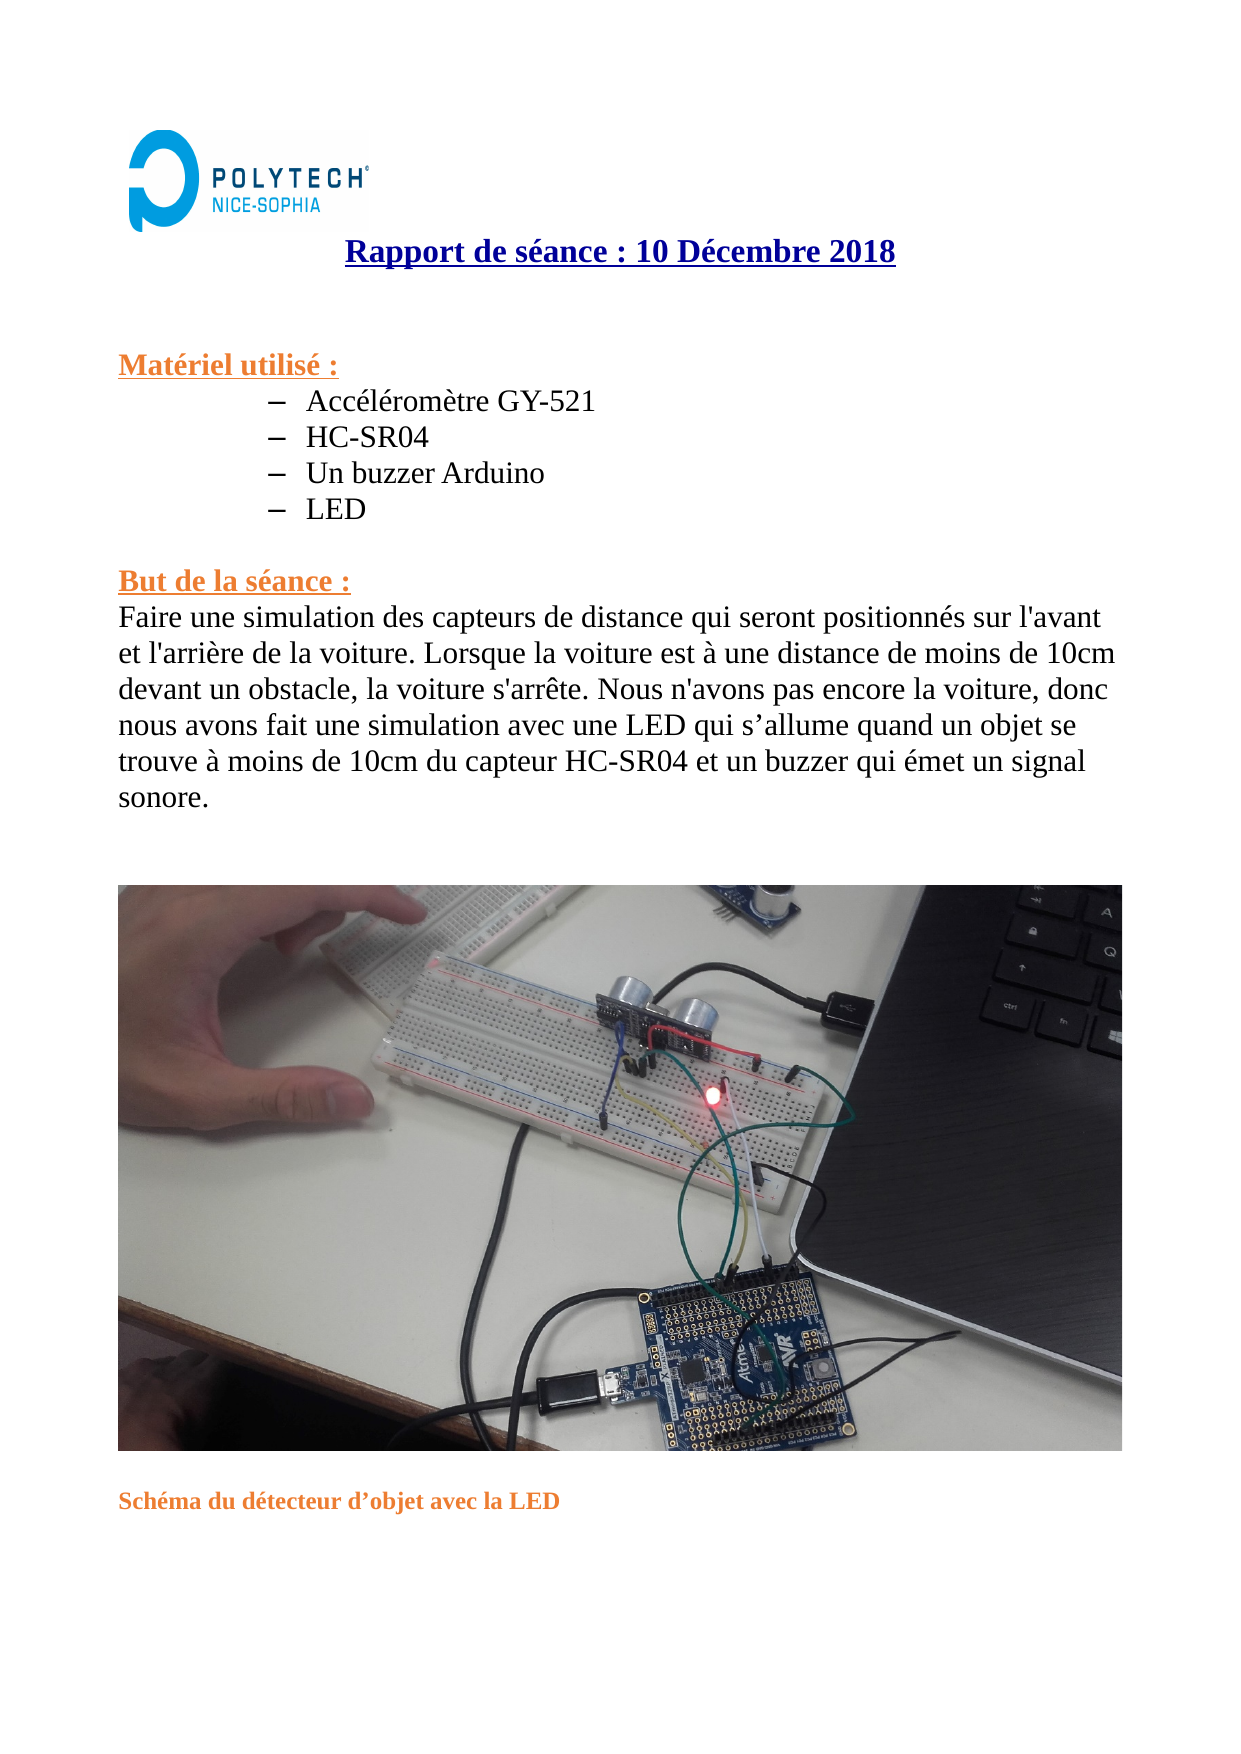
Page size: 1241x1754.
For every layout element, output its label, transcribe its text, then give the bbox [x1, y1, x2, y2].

text But de la séance : [118, 562, 1122, 598]
text Schéma du détecteur d’objet avec la LED [118, 1486, 1122, 1515]
list LED [268, 490, 1122, 526]
text Rapport de séance : 10 Décembre 2018 [118, 118, 1122, 270]
text Matériel utilisé : [118, 347, 1122, 382]
text Faire une simulation des capteurs de distance qui seront positionnés sur l'avant et l'arrière de la voiture. Lorsque la voiture est à une distance de moins de 10cm devant un obstacle, la voiture s'arrête. Nous n'avons pas encore la voiture, donc nous avons fait une simulation avec une LED qui s’allume quand un objet se trouve à moins de 10cm du capteur HC-SR04 et un buzzer qui émet un signal sonore. [118, 598, 1122, 814]
list Accéléromètre GY-521 [268, 382, 1122, 418]
list Un buzzer Arduino [268, 454, 1122, 490]
list HC-SR04 [268, 418, 1122, 454]
